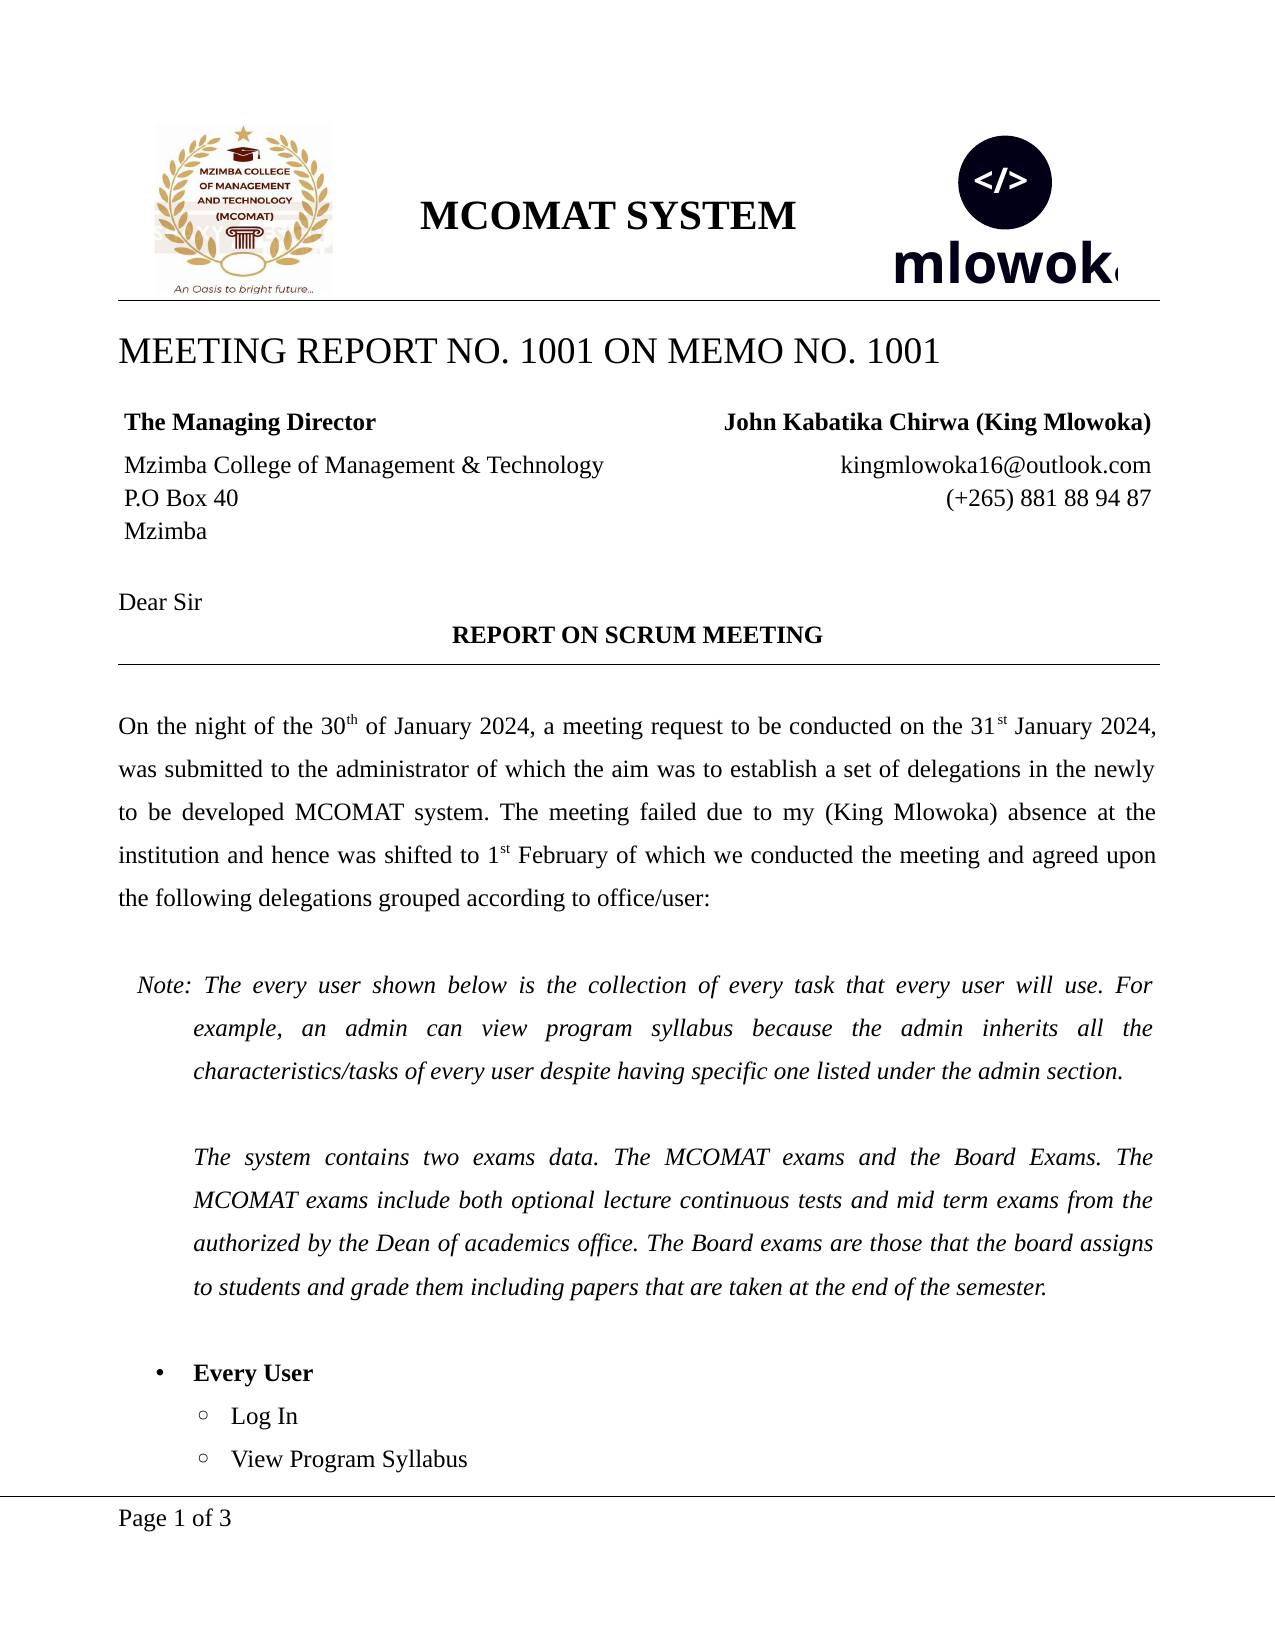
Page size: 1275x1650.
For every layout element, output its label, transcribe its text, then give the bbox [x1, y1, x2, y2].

list View Program Syllabus [193, 1444, 1157, 1473]
text MEETING REPORT NO. 1001 ON MEMO NO. 1001 [118, 329, 1157, 372]
text Dear Sir [118, 587, 1157, 616]
list Log In [193, 1401, 1157, 1430]
text REPORT ON SCRUM MEETING [118, 621, 1157, 649]
table_header The Managing Director Mzimba College of Management & Technology P.O Box 40 Mzimba [118, 401, 690, 554]
text On the night of the 30th of January 2024, a meeting request to be conducted on the 31st January 2024, was submitted to the administrator of which the aim was to establish a set of delegations in the newly to be developed MCOMAT system. The meeting failed due to my (King Mlowoka) absence at the institution and hence was shifted to 1st February of which we conducted the meeting and agreed upon the following delegations grouped according to office/user: [118, 711, 1157, 912]
picture [154, 123, 333, 294]
text The system contains two exams data. The MCOMAT exams and the Board Exams. The MCOMAT exams include both optional lecture continuous tests and mid term exams from the authorized by the Dean of academics office. The Board exams are those that the board assigns to students and grade them including papers that are taken at the end of the semester. [137, 1142, 1157, 1300]
text Note: The every user shown below is the collection of every task that every user will use. For example, an admin can view program syllabus because the admin inherits all the characteristics/tasks of every user despite having specific one listed under the admin section. [137, 970, 1157, 1085]
table_header John Kabatika Chirwa (King Mlowoka) kingmlowoka16@outlook.com (+265) 881 88 94 87 [690, 401, 1157, 554]
list Every User [156, 1358, 1157, 1387]
